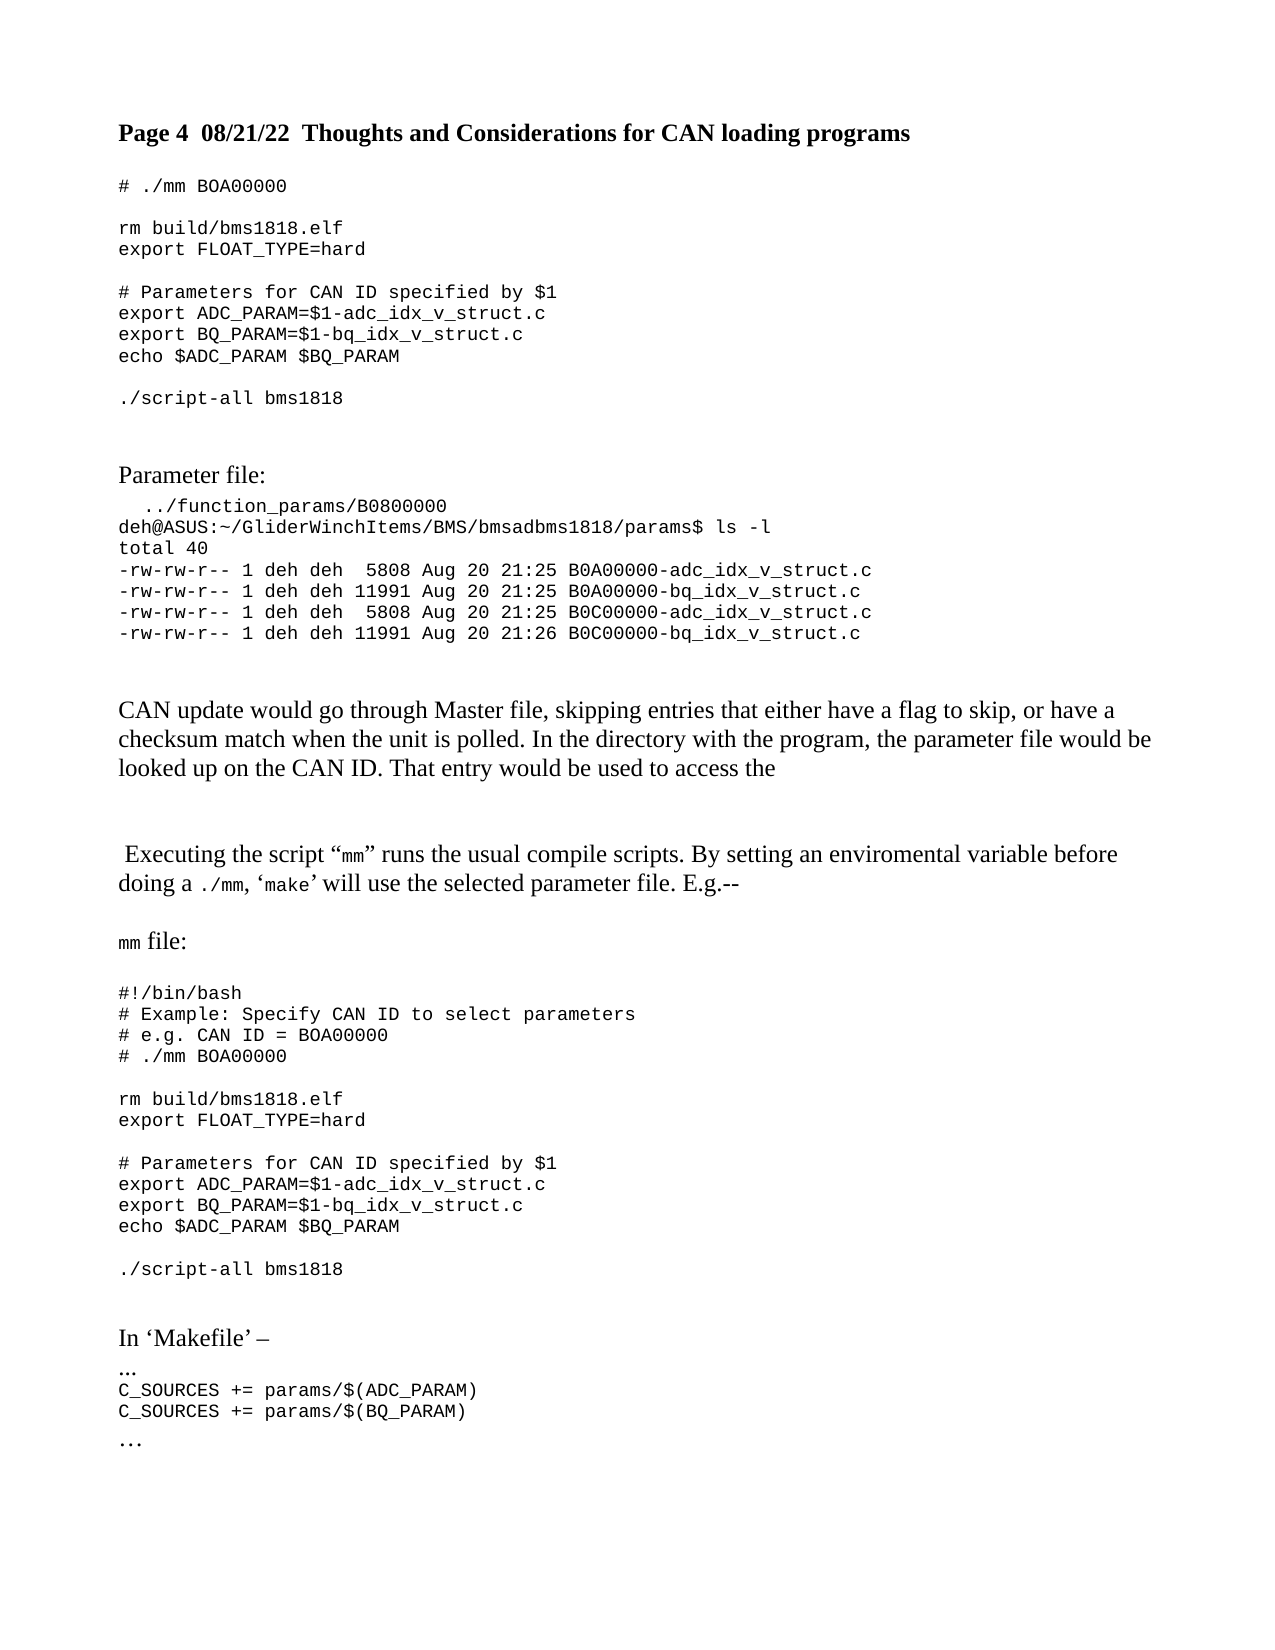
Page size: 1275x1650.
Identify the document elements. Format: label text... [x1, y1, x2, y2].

text -rw-rw-r-- 1 deh deh 5808 Aug 20 21:25 B0A00000-adc_idx_v_struct.c [118, 560, 1157, 582]
text export BQ_PARAM=$1-bq_idx_v_struct.c [118, 1196, 1157, 1217]
text rm build/bms1818.elf [118, 219, 1157, 240]
text Parameter file: [118, 460, 1157, 489]
text deh@ASUS:~/GliderWinchItems/BMS/bmsadbms1818/params$ ls -l [118, 518, 1157, 539]
text # Parameters for CAN ID specified by $1 [118, 283, 1157, 304]
text export FLOAT_TYPE=hard [118, 1111, 1157, 1132]
text # Example: Specify CAN ID to select parameters [118, 1005, 1157, 1026]
text -rw-rw-r-- 1 deh deh 11991 Aug 20 21:25 B0A00000-bq_idx_v_struct.c [118, 582, 1157, 603]
text # Parameters for CAN ID specified by $1 [118, 1153, 1157, 1175]
text ... [118, 1352, 1157, 1381]
text ./script-all bms1818 [118, 1260, 1157, 1281]
text CAN update would go through Master file, skipping entries that either have a flag to skip, or have a checksum match when the unit is polled. In the directory with the program, the parameter file would be looked up on the CAN ID. That entry would be used to access the [118, 695, 1157, 782]
text ../function_params/B0800000 [118, 489, 1157, 518]
text export ADC_PARAM=$1-adc_idx_v_struct.c [118, 1175, 1157, 1196]
text … [118, 1423, 1157, 1452]
text In ‘Makefile’ – [118, 1323, 1157, 1352]
text # ./mm BOA00000 [118, 176, 1157, 198]
text # e.g. CAN ID = BOA00000 [118, 1026, 1157, 1047]
text -rw-rw-r-- 1 deh deh 5808 Aug 20 21:25 B0C00000-adc_idx_v_struct.c [118, 603, 1157, 624]
text echo $ADC_PARAM $BQ_PARAM [118, 346, 1157, 368]
text ./script-all bms1818 [118, 389, 1157, 410]
text export BQ_PARAM=$1-bq_idx_v_struct.c [118, 325, 1157, 346]
text # ./mm BOA00000 [118, 1047, 1157, 1068]
text export ADC_PARAM=$1-adc_idx_v_struct.c [118, 304, 1157, 325]
text -rw-rw-r-- 1 deh deh 11991 Aug 20 21:26 B0C00000-bq_idx_v_struct.c [118, 624, 1157, 645]
text Executing the script “mm” runs the usual compile scripts. By setting an enviromental variable before doing a ./mm, ‘make’ will use the selected parameter file. E.g.-- [118, 839, 1157, 897]
text C_SOURCES += params/$(ADC_PARAM) [118, 1381, 1157, 1402]
text #!/bin/bash [118, 983, 1157, 1005]
text rm build/bms1818.elf [118, 1090, 1157, 1111]
text export FLOAT_TYPE=hard [118, 240, 1157, 261]
text mm file: [118, 926, 1157, 955]
text C_SOURCES += params/$(BQ_PARAM) [118, 1402, 1157, 1423]
text echo $ADC_PARAM $BQ_PARAM [118, 1217, 1157, 1238]
text total 40 [118, 539, 1157, 560]
